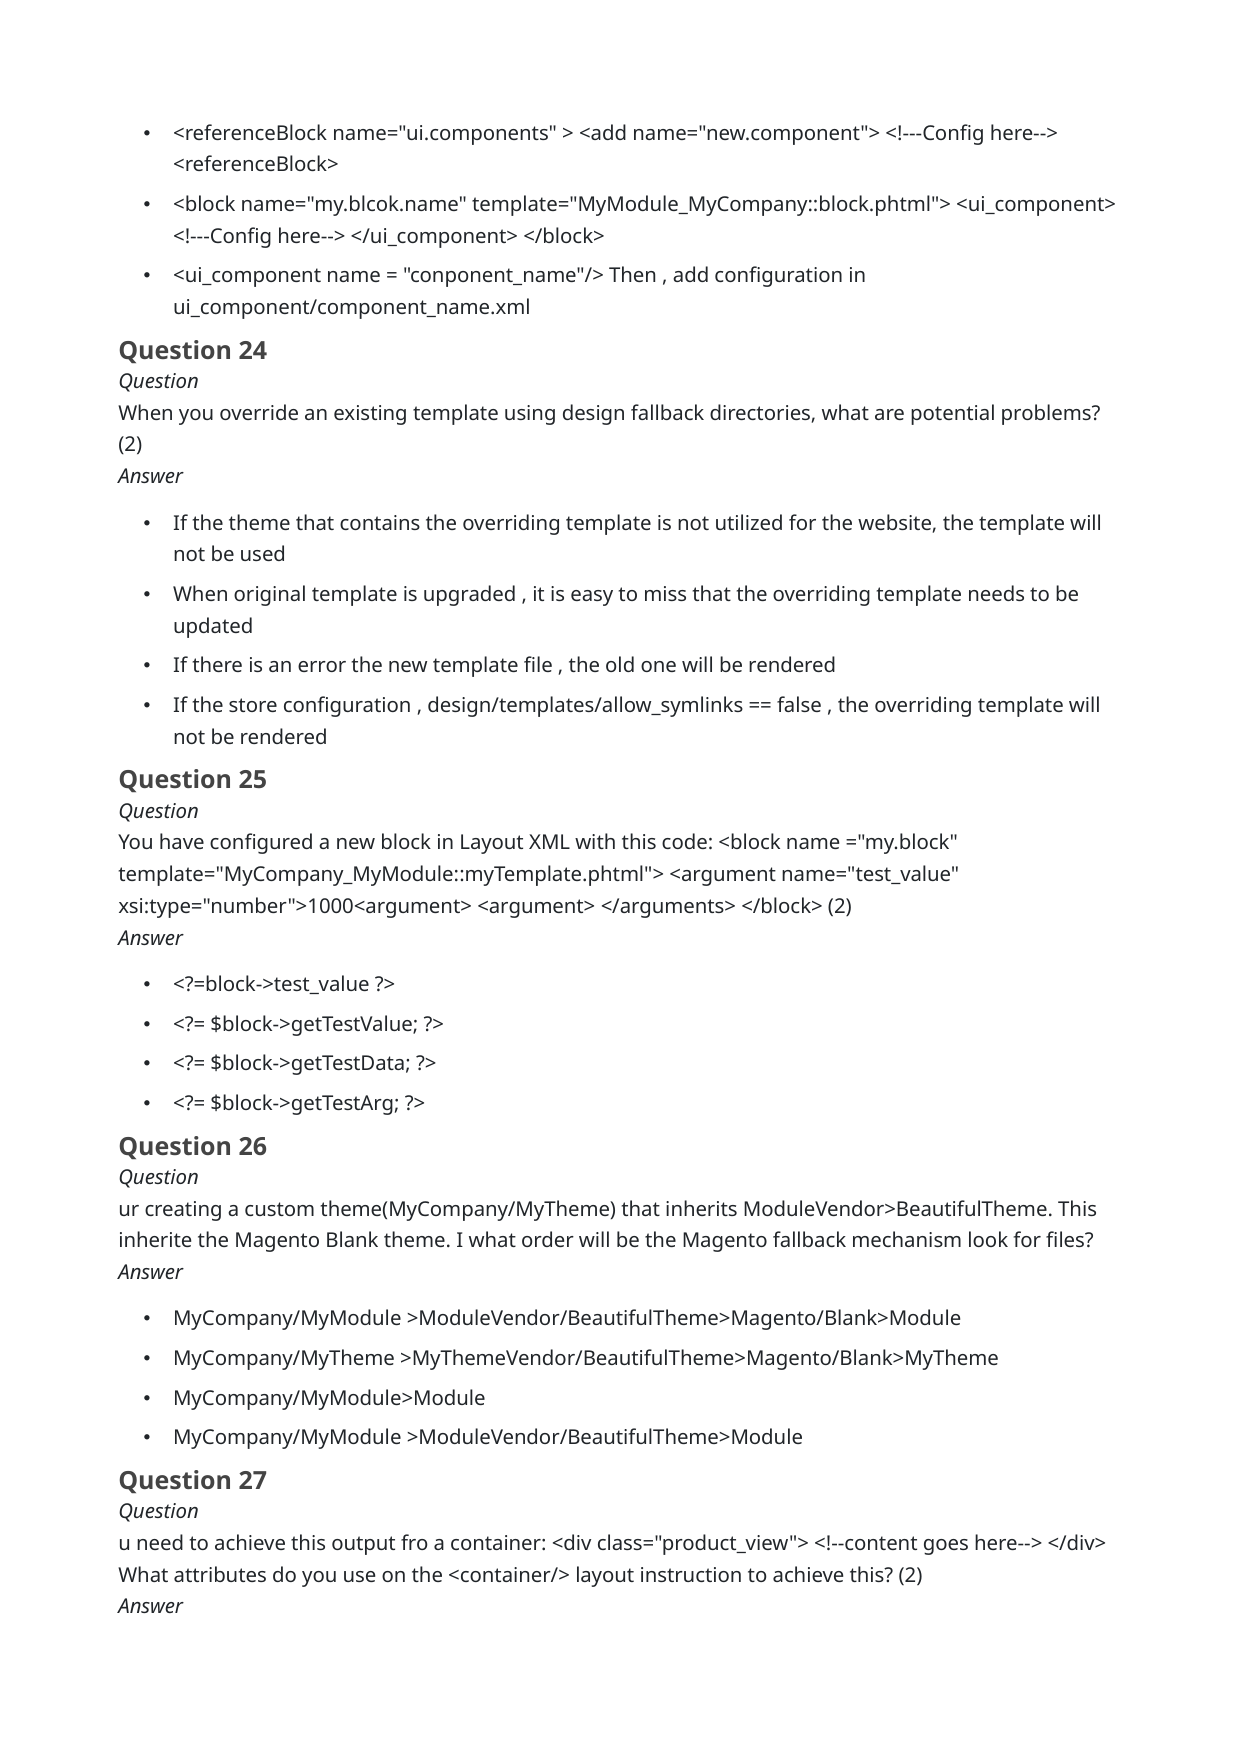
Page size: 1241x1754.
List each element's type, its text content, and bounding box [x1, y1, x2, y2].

list <?= $block->getTestValue; ?> [143, 1009, 1122, 1037]
text u need to achieve this output fro a container: <div class="product_view"> <!--content goes here--> </div> What attributes do you use on the <container/> layout instruction to achieve this? (2) [118, 1528, 1122, 1588]
text Answer [118, 1258, 1122, 1285]
text Answer [118, 923, 1122, 951]
subtitle Question 27 [118, 1462, 1122, 1497]
text Question [118, 796, 1122, 824]
subtitle Question 26 [118, 1128, 1122, 1162]
text Question [118, 1162, 1122, 1190]
text You have configured a new block in Layout XML with this code: <block name ="my.block" template="MyCompany_MyModule::myTemplate.phtml"> <argument name="test_value" xsi:type="number">1000<argument> <argument> </arguments> </block> (2) [118, 828, 1122, 919]
list If there is an error the new template file , the old one will be rendered [143, 651, 1122, 679]
list MyCompany/MyTheme >MyThemeVendor/BeautifulTheme>Magento/Blank>MyTheme [143, 1344, 1122, 1371]
list <?= $block->getTestData; ?> [143, 1049, 1122, 1077]
subtitle Question 24 [118, 332, 1122, 367]
list MyCompany/MyModule >ModuleVendor/BeautifulTheme>Module [143, 1423, 1122, 1451]
text When you override an existing template using design fallback directories, what are potential problems? (2) [118, 398, 1122, 458]
text Question [118, 1497, 1122, 1524]
text Answer [118, 1592, 1122, 1620]
list <?=block->test_value ?> [143, 970, 1122, 997]
text Question [118, 367, 1122, 394]
list If the store configuration , design/templates/allow_symlinks == false , the overriding template will not be rendered [143, 691, 1122, 750]
text Answer [118, 462, 1122, 489]
list <ui_component name = "conponent_name"/> Then , add configuration in ui_component/component_name.xml [143, 261, 1122, 320]
list MyCompany/MyModule>Module [143, 1383, 1122, 1411]
subtitle Question 25 [118, 762, 1122, 796]
list <referenceBlock name="ui.components" > <add name="new.component"> <!---Config here--> <referenceBlock> [143, 118, 1122, 178]
list <block name="my.blcok.name" template="MyModule_MyCompany::block.phtml"> <ui_component> <!---Config here--> </ui_component> </block> [143, 189, 1122, 249]
list MyCompany/MyModule >ModuleVendor/BeautifulTheme>Magento/Blank>Module [143, 1304, 1122, 1332]
list <?= $block->getTestArg; ?> [143, 1088, 1122, 1116]
list When original template is upgraded , it is easy to miss that the overriding template needs to be updated [143, 579, 1122, 639]
list If the theme that contains the overriding template is not utilized for the website, the template will not be used [143, 508, 1122, 568]
text ur creating a custom theme(MyCompany/MyTheme) that inherits ModuleVendor>BeautifulTheme. This inherite the Magento Blank theme. I what order will be the Magento fallback mechanism look for files? [118, 1194, 1122, 1254]
